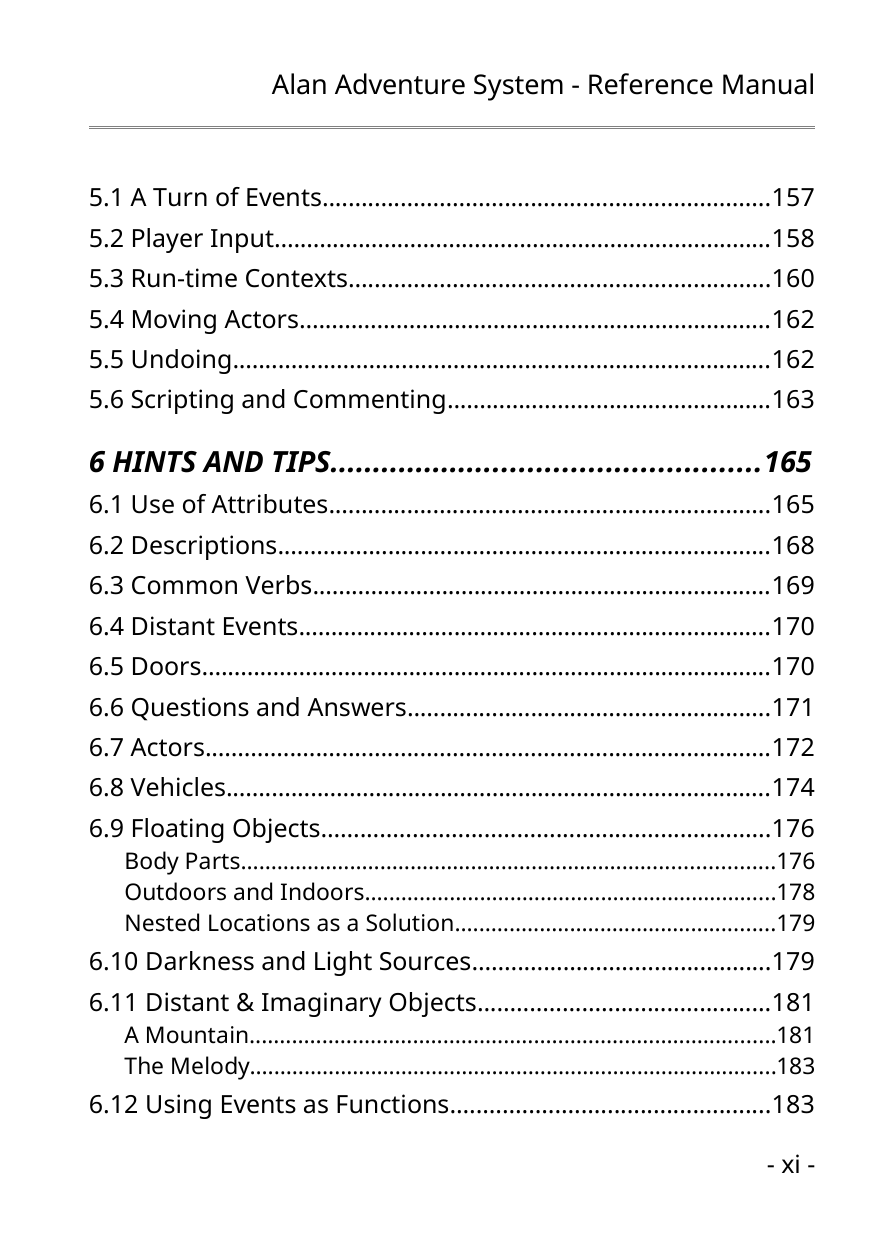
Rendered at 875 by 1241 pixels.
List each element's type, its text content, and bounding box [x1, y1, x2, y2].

text 6.10 Darkness and Light Sources 179 [88, 944, 815, 978]
text 6.12 Using Events as Functions 183 [88, 1087, 815, 1121]
text 6.6 Questions and Answers 171 [88, 689, 815, 723]
text 5.6 Scripting and Commenting 163 [88, 382, 815, 416]
text Outdoors and Indoors 178 [118, 876, 815, 907]
text 6.8 Vehicles 174 [88, 770, 815, 804]
text 5.4 Moving Actors 162 [88, 302, 815, 336]
text Nested Locations as a Solution 179 [118, 907, 815, 938]
text 6.4 Distant Events 170 [88, 609, 815, 643]
text 6 Hints And Tips 165 [88, 441, 815, 481]
text Body Parts 176 [118, 845, 815, 876]
text 6.11 Distant & Imaginary Objects 181 [88, 985, 815, 1019]
text 5.5 Undoing 162 [88, 342, 815, 376]
text 6.5 Doors 170 [88, 649, 815, 683]
text 6.1 Use of Attributes 165 [88, 487, 815, 521]
text 5.1 A Turn of Events 157 [88, 180, 815, 214]
text 5.2 Player Input 158 [88, 221, 815, 255]
text 6.3 Common Verbs 169 [88, 568, 815, 602]
text The Melody 183 [118, 1050, 815, 1081]
text A Mountain 181 [118, 1019, 815, 1050]
text 6.2 Descriptions 168 [88, 528, 815, 562]
text 6.9 Floating Objects 176 [88, 811, 815, 845]
text 5.3 Run-time Contexts 160 [88, 261, 815, 295]
text 6.7 Actors 172 [88, 730, 815, 764]
